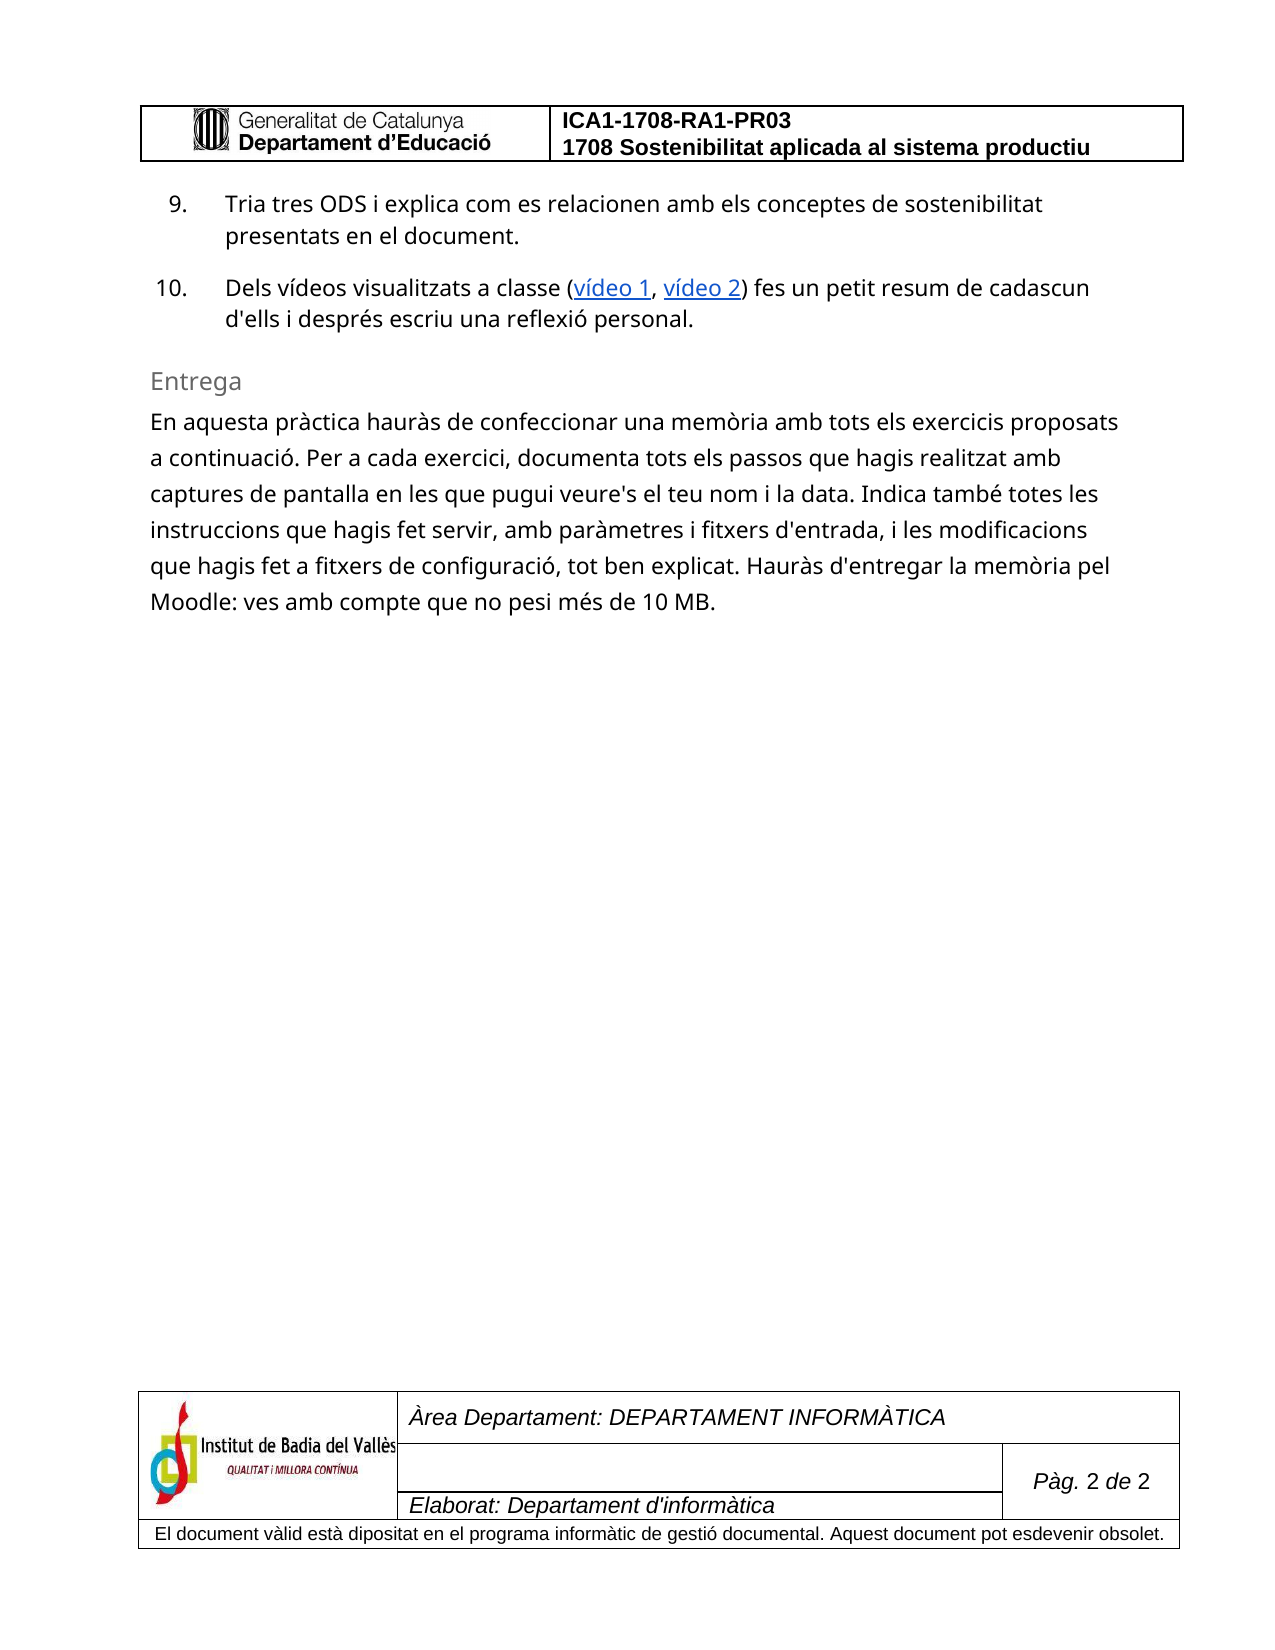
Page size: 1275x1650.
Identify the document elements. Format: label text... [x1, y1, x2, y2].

picture [150, 1392, 396, 1514]
subtitle Entrega [150, 363, 1125, 397]
picture [193, 107, 491, 155]
list Dels vídeos visualitzats a classe (vídeo 1, vídeo 2) fes un petit resum de cadascun d'ells i després escriu una reflexió personal. [187, 272, 1125, 334]
list Tria tres ODS i explica com es relacionen amb els conceptes de sostenibilitat presentats en el document. [187, 188, 1125, 251]
text En aquesta pràctica hauràs de confeccionar una memòria amb tots els exercicis proposats a continuació. Per a cada exercici, documenta tots els passos que hagis realitzat amb captures de pantalla en les que pugui veure's el teu nom i la data. Indica també totes les instruccions que hagis fet servir, amb paràmetres i fitxers d'entrada, i les modificacions que hagis fet a fitxers de configuració, tot ben explicat. Hauràs d'entregar la memòria pel Moodle: ves amb compte que no pesi més de 10 MB. [150, 406, 1125, 617]
